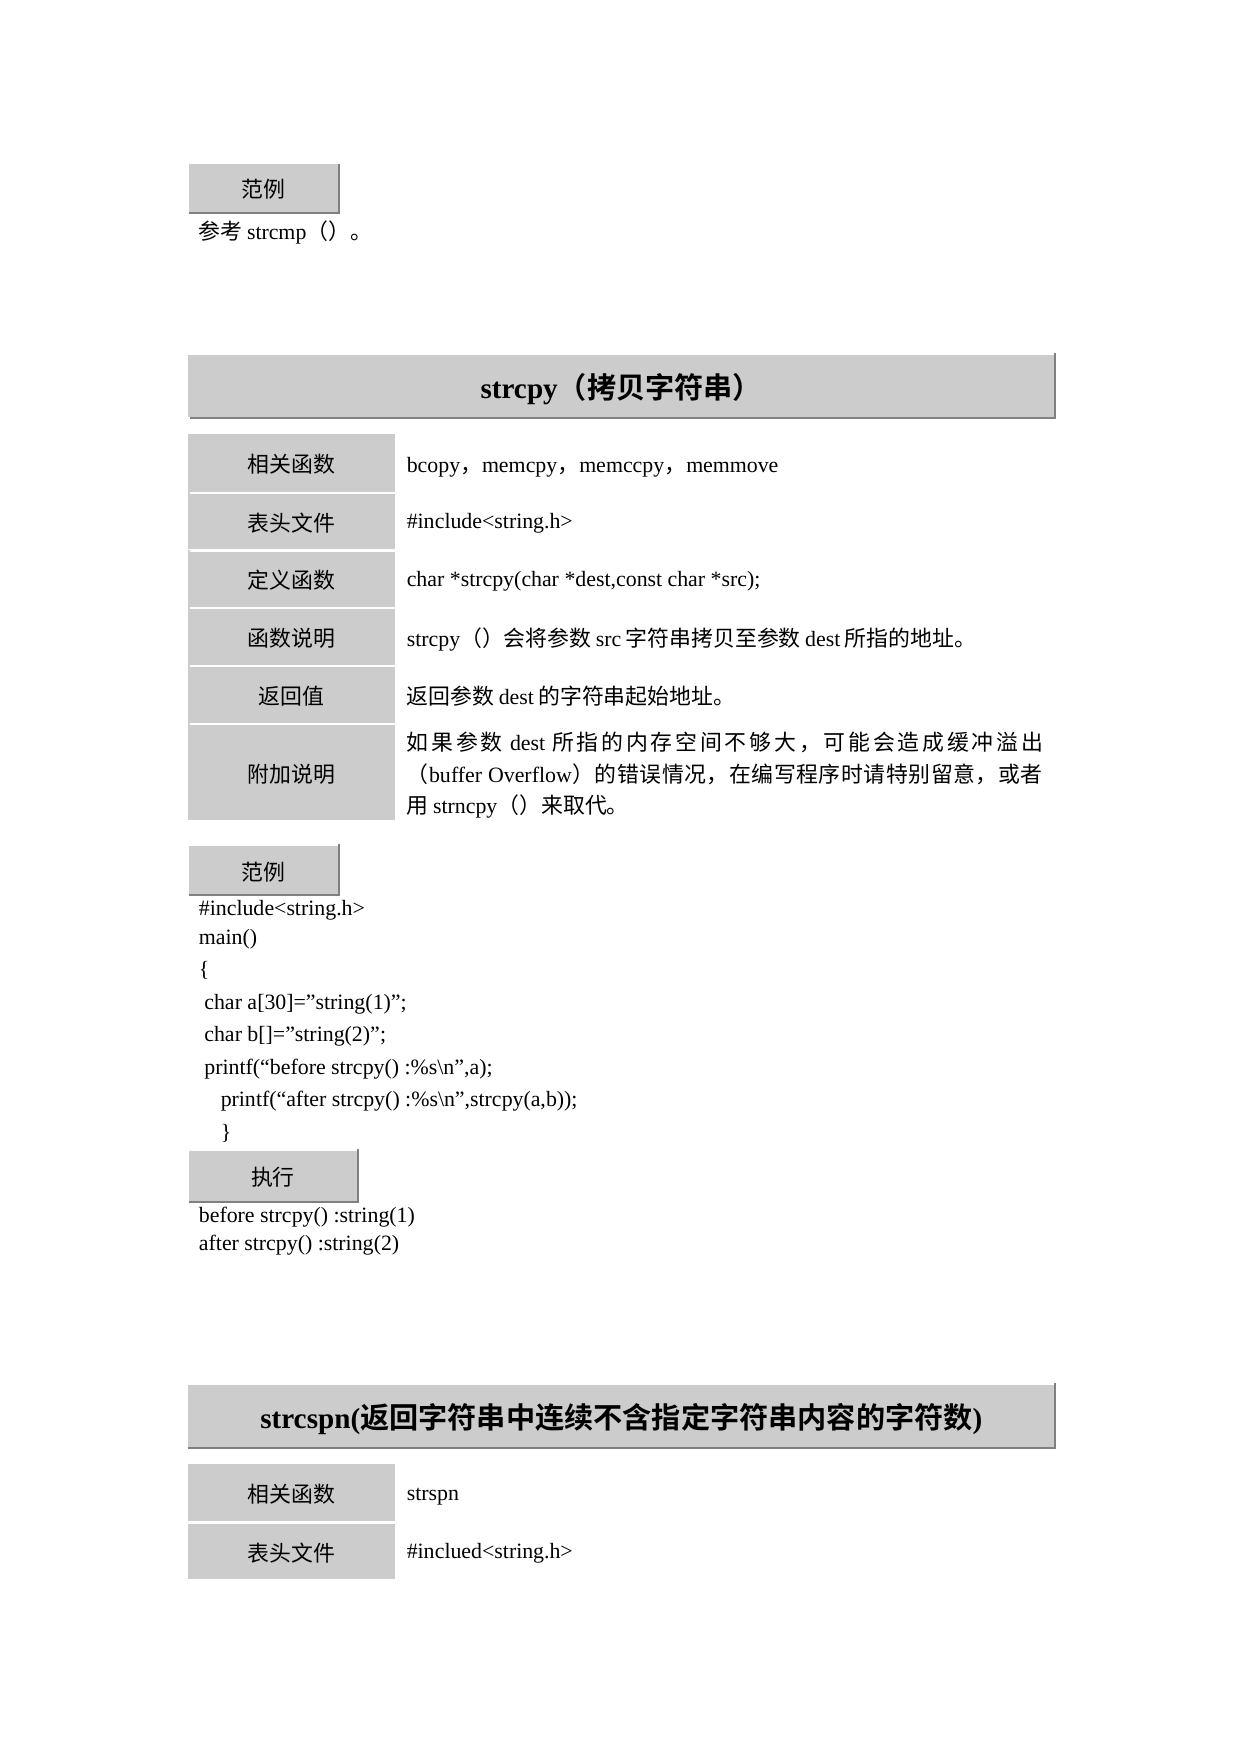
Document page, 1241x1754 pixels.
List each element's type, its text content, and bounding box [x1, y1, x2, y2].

table_cell 返回参数dest的字符串起始地址。 [395, 665, 1055, 723]
table_cell [340, 844, 1055, 894]
table_cell 相关函数 [188, 434, 395, 492]
table_cell bcopy，memcpy，memccpy，memmove [395, 434, 1055, 492]
table_cell 定义函数 [188, 550, 395, 607]
table_cell 执行 [189, 1151, 357, 1201]
table_cell [340, 162, 1055, 212]
table_cell char *strcpy(char *dest,const char *src); [395, 550, 1055, 607]
table_cell [359, 1149, 1055, 1201]
table_cell 范例 [189, 846, 338, 894]
table_cell strspn [395, 1464, 1055, 1521]
table_cell 参考strcmp（）。 [188, 212, 1055, 320]
table_cell before strcpy() :string(1) after strcpy() :string(2) [188, 1201, 1055, 1350]
table_cell [188, 820, 1055, 844]
table_cell [188, 1449, 1055, 1464]
table_cell 范例 [189, 164, 338, 212]
table_cell [188, 417, 1055, 434]
table_cell #include<string.h> main() { char a[30]=”string(1)”; char b[]=”string(2)”; printf(“before strcpy() :%s\n”,a); printf(“after strcpy() :%s\n”,strcpy(a,b)); } [188, 894, 1055, 1149]
table_cell strcpy（）会将参数src字符串拷贝至参数dest所指的地址。 [395, 607, 1055, 665]
table_cell #include<string.h> [395, 492, 1055, 549]
table_cell 相关函数 [188, 1464, 395, 1521]
table_header strcspn(返回字符串中连续不含指定字符串内容的字符数) [188, 1385, 1054, 1447]
table_cell 如果参数dest所指的内存空间不够大，可能会造成缓冲溢出（buffer Overflow）的错误情况，在编写程序时请特别留意，或者用strncpy（）来取代。 [395, 723, 1055, 820]
table_cell 返回值 [188, 665, 395, 723]
table_cell 附加说明 [188, 723, 395, 820]
table_cell #inclued<string.h> [395, 1521, 1055, 1579]
table_header strcpy（拷贝字符串） [188, 355, 1054, 417]
table_cell 函数说明 [188, 607, 395, 665]
table_cell 表头文件 [188, 1524, 395, 1579]
table_cell 表头文件 [188, 492, 395, 549]
